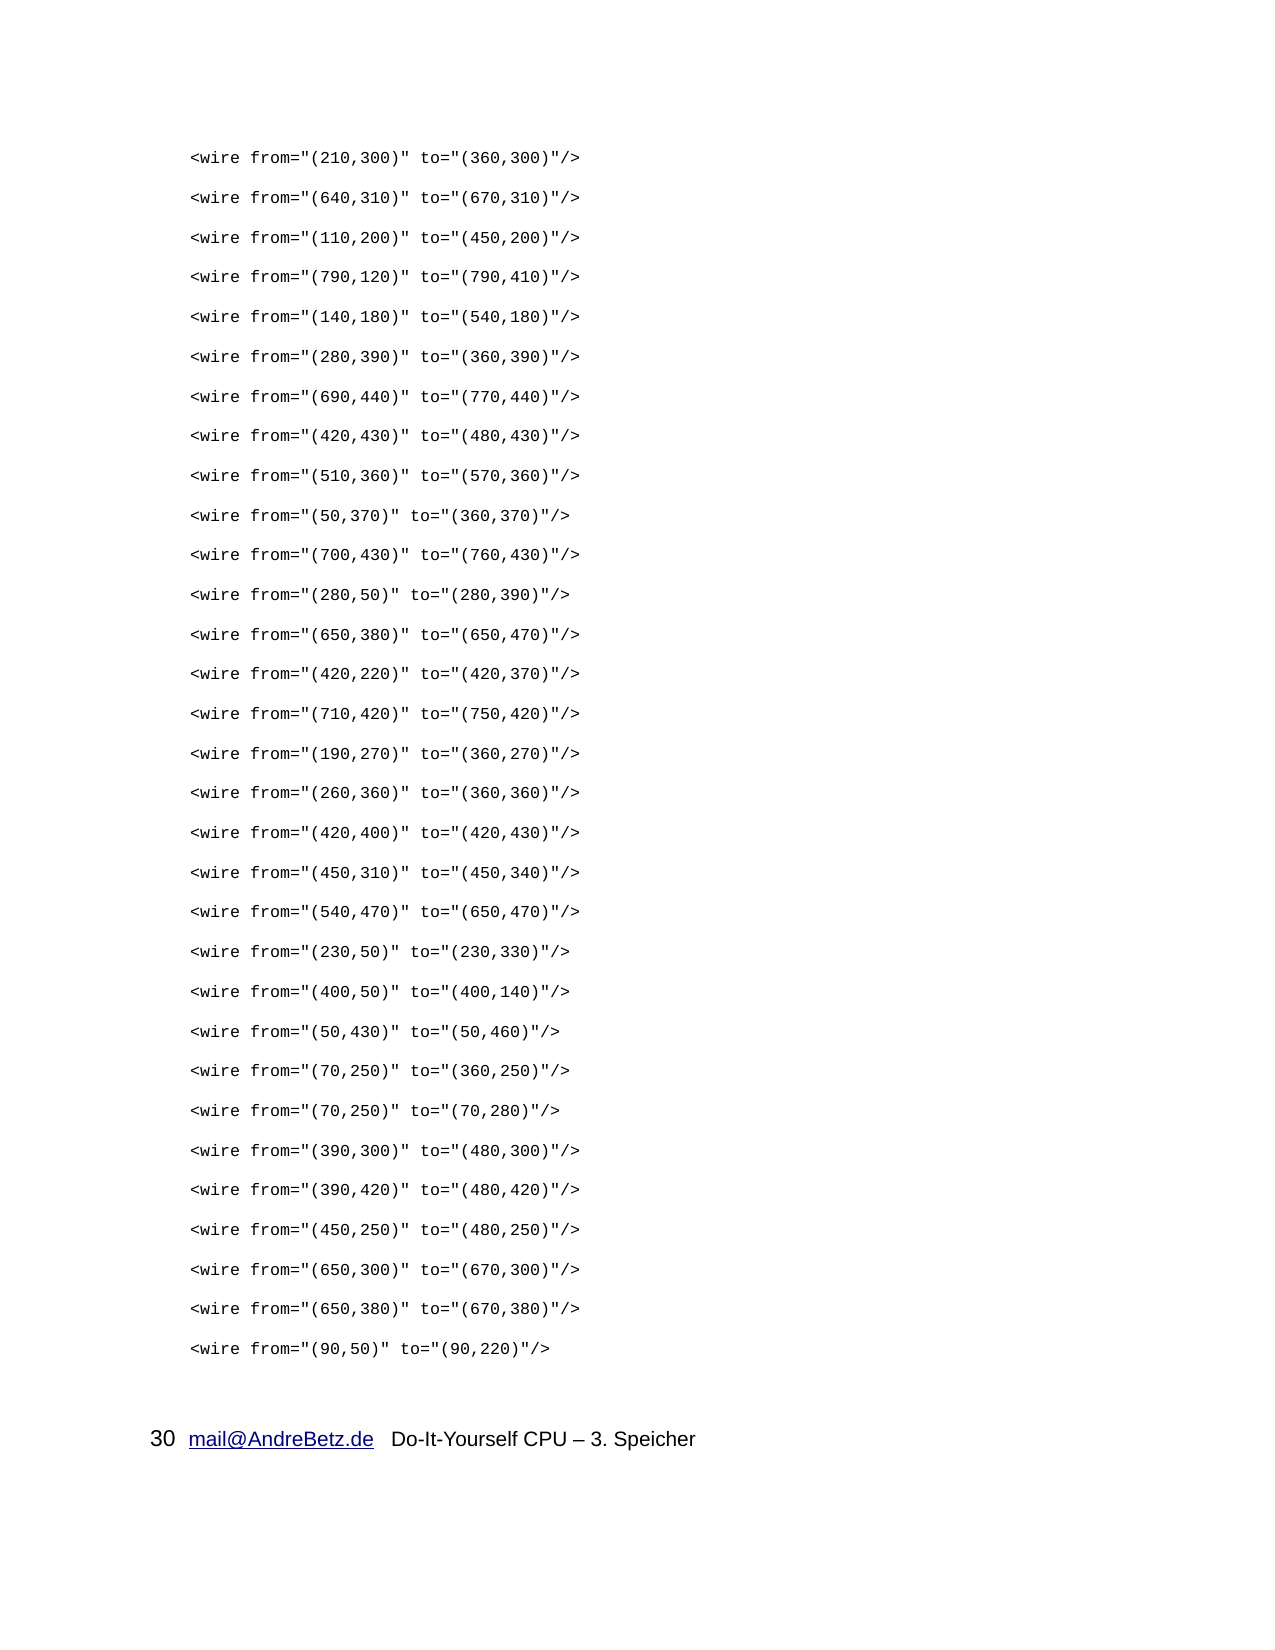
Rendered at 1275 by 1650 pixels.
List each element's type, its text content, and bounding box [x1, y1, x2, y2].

text <wire from="(650,380)" to="(670,380)"/> [150, 1301, 1125, 1320]
text <wire from="(260,360)" to="(360,360)"/> [150, 785, 1125, 804]
text <wire from="(280,390)" to="(360,390)"/> [150, 348, 1125, 367]
text <wire from="(790,120)" to="(790,410)"/> [150, 269, 1125, 288]
text <wire from="(710,420)" to="(750,420)"/> [150, 706, 1125, 724]
text <wire from="(650,300)" to="(670,300)"/> [150, 1261, 1125, 1280]
text <wire from="(140,180)" to="(540,180)"/> [150, 309, 1125, 328]
text <wire from="(640,310)" to="(670,310)"/> [150, 190, 1125, 208]
text <wire from="(210,300)" to="(360,300)"/> [150, 150, 1125, 169]
text <wire from="(420,400)" to="(420,430)"/> [150, 825, 1125, 843]
text <wire from="(190,270)" to="(360,270)"/> [150, 745, 1125, 764]
text <wire from="(450,250)" to="(480,250)"/> [150, 1222, 1125, 1240]
text <wire from="(690,440)" to="(770,440)"/> [150, 388, 1125, 407]
text <wire from="(540,470)" to="(650,470)"/> [150, 904, 1125, 923]
text <wire from="(420,220)" to="(420,370)"/> [150, 666, 1125, 685]
text <wire from="(90,50)" to="(90,220)"/> [150, 1341, 1125, 1359]
text <wire from="(650,380)" to="(650,470)"/> [150, 626, 1125, 645]
text <wire from="(110,200)" to="(450,200)"/> [150, 229, 1125, 248]
text <wire from="(510,360)" to="(570,360)"/> [150, 467, 1125, 486]
text <wire from="(420,430)" to="(480,430)"/> [150, 428, 1125, 447]
text <wire from="(280,50)" to="(280,390)"/> [150, 587, 1125, 605]
text <wire from="(230,50)" to="(230,330)"/> [150, 944, 1125, 963]
text <wire from="(50,370)" to="(360,370)"/> [150, 507, 1125, 526]
text <wire from="(390,420)" to="(480,420)"/> [150, 1182, 1125, 1201]
text <wire from="(390,300)" to="(480,300)"/> [150, 1142, 1125, 1161]
text <wire from="(450,310)" to="(450,340)"/> [150, 864, 1125, 883]
text <wire from="(50,430)" to="(50,460)"/> [150, 1023, 1125, 1042]
text <wire from="(70,250)" to="(70,280)"/> [150, 1102, 1125, 1121]
text <wire from="(700,430)" to="(760,430)"/> [150, 547, 1125, 566]
text <wire from="(70,250)" to="(360,250)"/> [150, 1063, 1125, 1082]
text <wire from="(400,50)" to="(400,140)"/> [150, 983, 1125, 1002]
